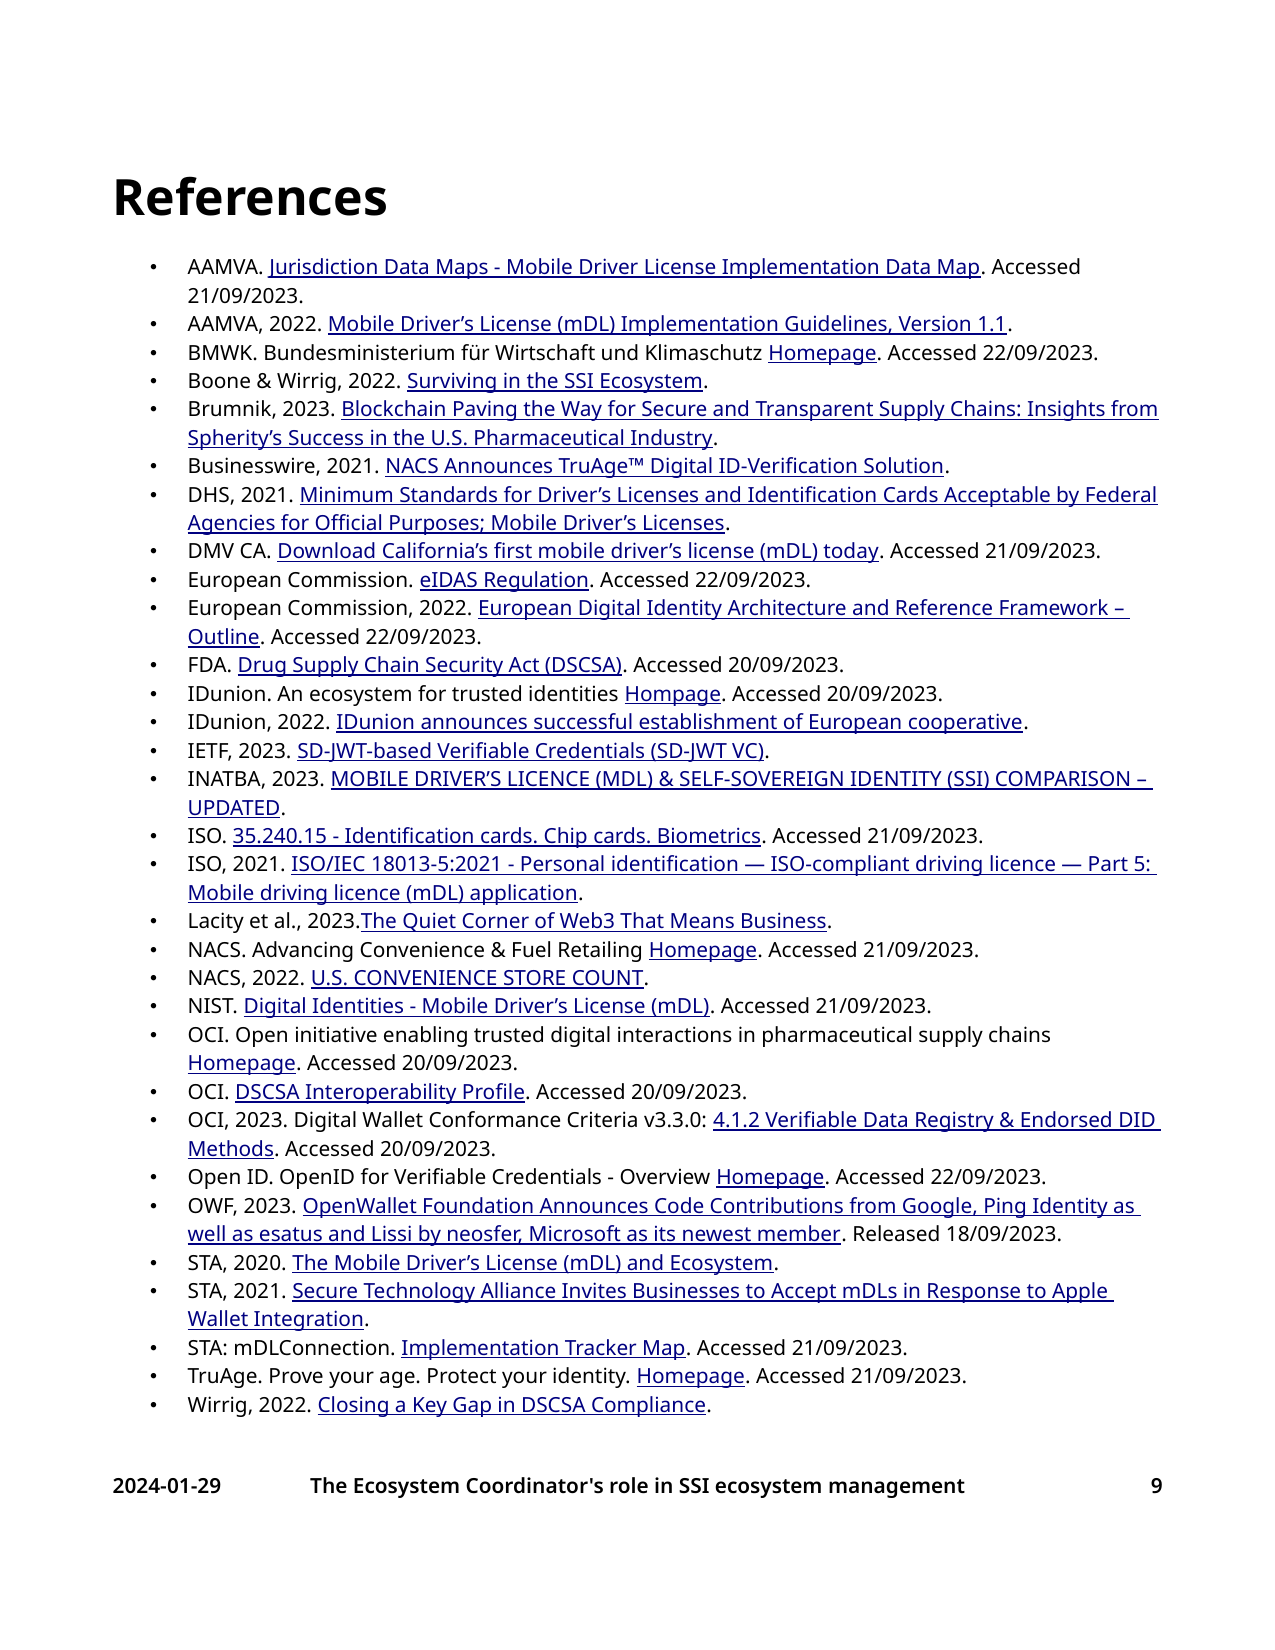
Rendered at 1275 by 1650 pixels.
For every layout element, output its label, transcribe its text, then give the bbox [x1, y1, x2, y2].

list OCI, 2023. Digital Wallet Conformance Criteria v3.3.0: 4.1.2 Verifiable Data Registry & Endorsed DID Methods. Accessed 20/09/2023. [150, 1105, 1162, 1162]
list Lacity et al., 2023.The Quiet Corner of Web3 That Means Business. [150, 906, 1162, 935]
list Boone & Wirrig, 2022. Surviving in the SSI Ecosystem. [150, 366, 1162, 394]
list Brumnik, 2023. Blockchain Paving the Way for Secure and Transparent Supply Chains: Insights from Spherity’s Success in the U.S. Pharmaceutical Industry. [150, 394, 1162, 451]
list OCI. Open initiative enabling trusted digital interactions in pharmaceutical supply chains Homepage. Accessed 20/09/2023. [150, 1020, 1162, 1077]
list NACS. Advancing Convenience & Fuel Retailing Homepage. Accessed 21/09/2023. [150, 935, 1162, 963]
list NIST. Digital Identities - Mobile Driver’s License (mDL). Accessed 21/09/2023. [150, 992, 1162, 1020]
list NACS, 2022. U.S. CONVENIENCE STORE COUNT. [150, 963, 1162, 992]
list DHS, 2021. Minimum Standards for Driver’s Licenses and Identification Cards Acceptable by Federal Agencies for Official Purposes; Mobile Driver’s Licenses. [150, 480, 1162, 537]
list European Commission, 2022. European Digital Identity Architecture and Reference Framework – Outline. Accessed 22/09/2023. [150, 593, 1162, 650]
list STA, 2020. The Mobile Driver’s License (mDL) and Ecosystem. [150, 1248, 1162, 1276]
list STA, 2021. Secure Technology Alliance Invites Businesses to Accept mDLs in Response to Apple Wallet Integration. [150, 1276, 1162, 1333]
list INATBA, 2023. MOBILE DRIVER’S LICENCE (MDL) & SELF-SOVEREIGN IDENTITY (SSI) COMPARISON – UPDATED. [150, 764, 1162, 821]
list European Commission. eIDAS Regulation. Accessed 22/09/2023. [150, 565, 1162, 593]
list BMWK. Bundesministerium für Wirtschaft und Klimaschutz Homepage. Accessed 22/09/2023. [150, 338, 1162, 366]
list ISO. 35.240.15 - Identification cards. Chip cards. Biometrics. Accessed 21/09/2023. [150, 821, 1162, 849]
list FDA. Drug Supply Chain Security Act (DSCSA). Accessed 20/09/2023. [150, 650, 1162, 679]
list AAMVA. Jurisdiction Data Maps - Mobile Driver License Implementation Data Map. Accessed 21/09/2023. [150, 252, 1162, 309]
list IDunion. An ecosystem for trusted identities Hompage. Accessed 20/09/2023. [150, 679, 1162, 707]
list DMV CA. Download California’s first mobile driver’s license (mDL) today. Accessed 21/09/2023. [150, 537, 1162, 565]
list Open ID. OpenID for Verifiable Credentials - Overview Homepage. Accessed 22/09/2023. [150, 1162, 1162, 1191]
list TruAge. Prove your age. Protect your identity. Homepage. Accessed 21/09/2023. [150, 1361, 1162, 1390]
list AAMVA, 2022. Mobile Driver’s License (mDL) Implementation Guidelines, Version 1.1. [150, 309, 1162, 338]
list OCI. DSCSA Interoperability Profile. Accessed 20/09/2023. [150, 1077, 1162, 1105]
list IETF, 2023. SD-JWT-based Verifiable Credentials (SD-JWT VC). [150, 736, 1162, 764]
list ISO, 2021. ISO/IEC 18013-5:2021 - Personal identification — ISO-compliant driving licence — Part 5: Mobile driving licence (mDL) application. [150, 849, 1162, 906]
list Businesswire, 2021. NACS Announces TruAge™ Digital ID-Verification Solution. [150, 451, 1162, 480]
list STA: mDLConnection. Implementation Tracker Map. Accessed 21/09/2023. [150, 1333, 1162, 1361]
list IDunion, 2022. IDunion announces successful establishment of European cooperative. [150, 707, 1162, 736]
list Wirrig, 2022. Closing a Key Gap in DSCSA Compliance. [150, 1390, 1162, 1418]
list OWF, 2023. OpenWallet Foundation Announces Code Contributions from Google, Ping Identity as well as esatus and Lissi by neosfer, Microsoft as its newest member. Released 18/09/2023. [150, 1191, 1162, 1248]
subtitle References [112, 162, 1162, 230]
